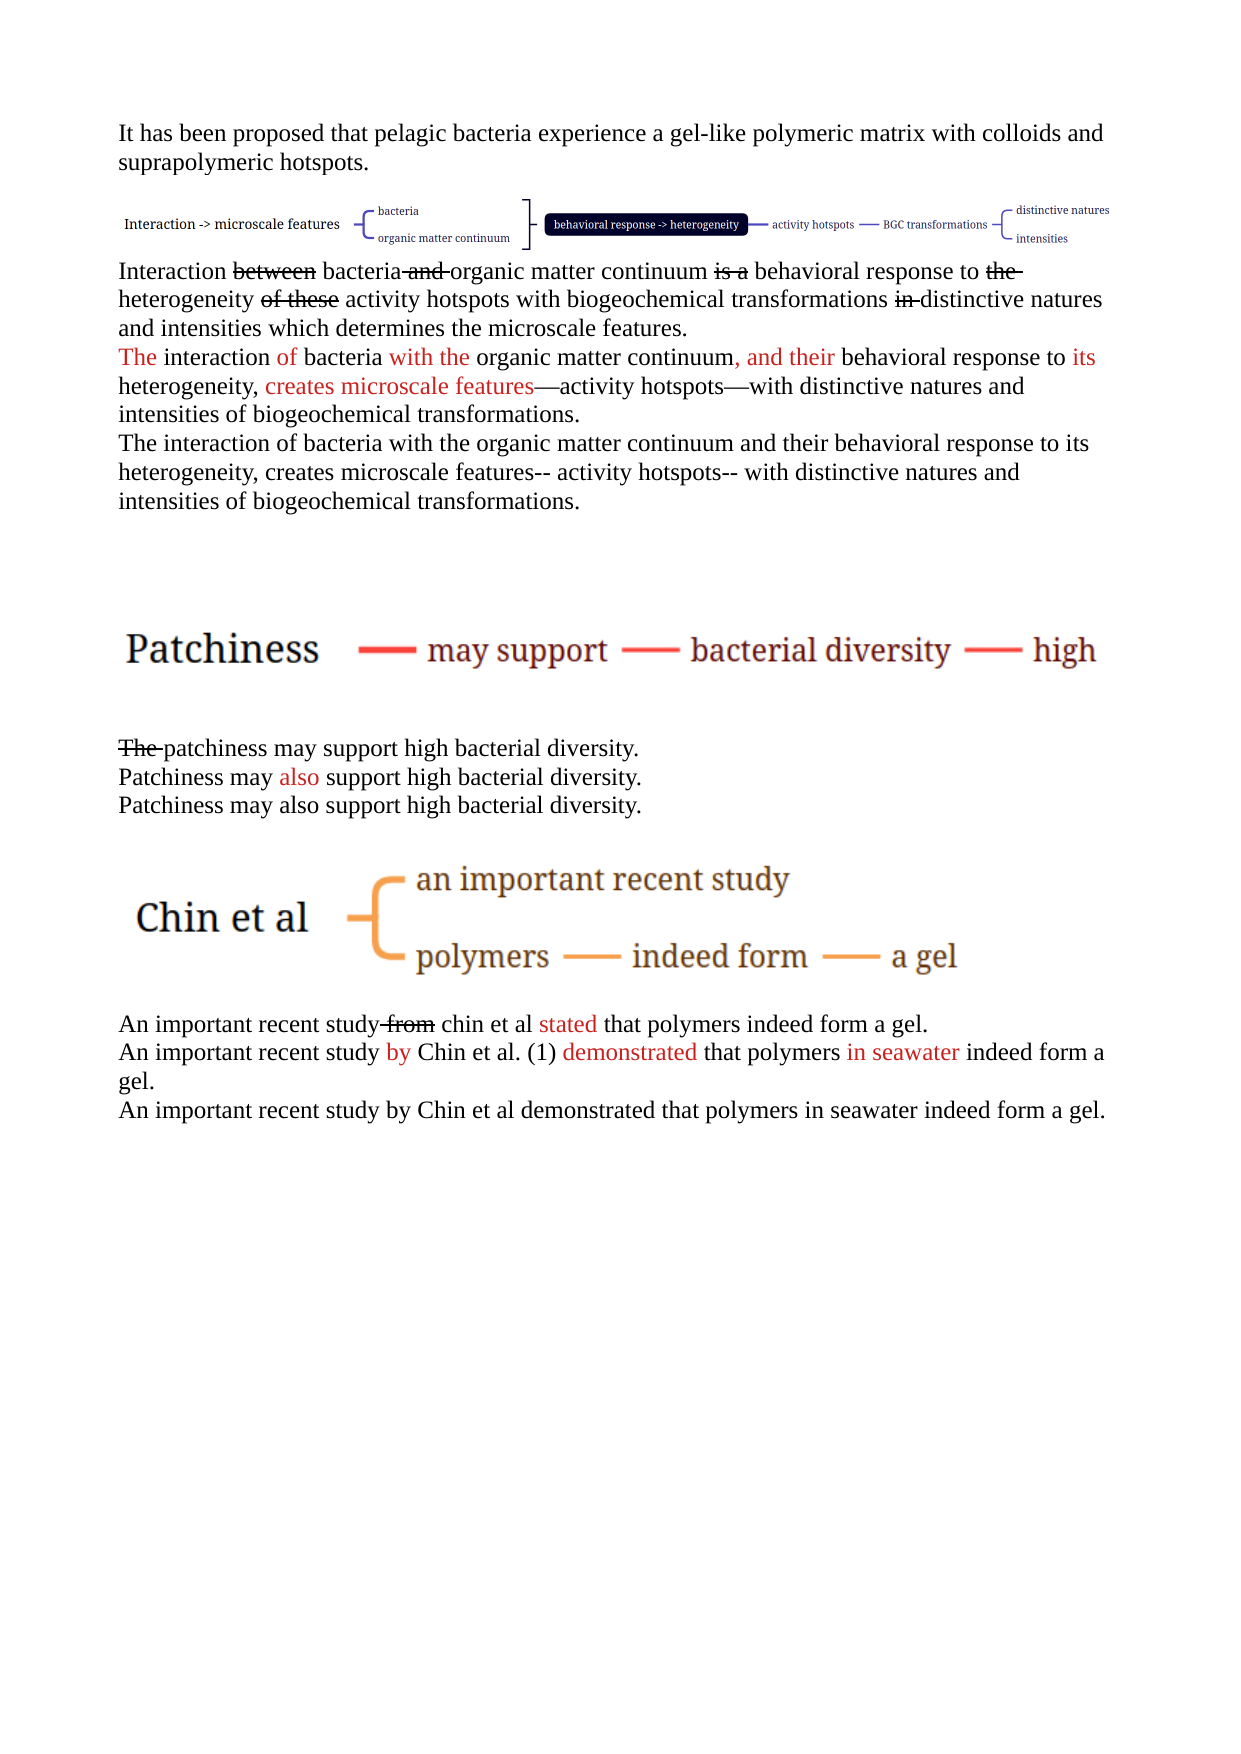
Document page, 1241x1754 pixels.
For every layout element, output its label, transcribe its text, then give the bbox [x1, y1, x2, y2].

text Interaction between bacteria and organic matter continuum is a behavioral response to the heterogeneity of these activity hotspots with biogeochemical transformations in distinctive natures and intensities which determines the microscale features. [118, 256, 1122, 342]
text The interaction of bacteria with the organic matter continuum and their behavioral response to its heterogeneity, creates microscale features-- activity hotspots-- with distinctive natures and intensities of biogeochemical transformations. [118, 428, 1122, 514]
text An important recent study by Chin et al demonstrated that polymers in seawater indeed form a gel. [118, 1095, 1122, 1124]
text Patchiness may also support high bacterial diversity. [118, 762, 1122, 790]
picture [118, 819, 1123, 1009]
text Patchiness may also support high bacterial diversity. [118, 790, 1122, 819]
text An important recent study by Chin et al. (1) demonstrated that polymers in seawater indeed form a gel. [118, 1037, 1122, 1095]
text It has been proposed that pelagic bacteria experience a gel-like polymeric matrix with colloids and suprapolymeric hotspots. [118, 118, 1122, 175]
picture [118, 175, 1123, 256]
text The interaction of bacteria with the organic matter continuum, and their behavioral response to its heterogeneity, creates microscale features—activity hotspots—with distinctive natures and intensities of biogeochemical transformations. [118, 342, 1122, 428]
picture [118, 543, 1123, 733]
text An important recent study from chin et al stated that polymers indeed form a gel. [118, 1009, 1122, 1037]
text The patchiness may support high bacterial diversity. [118, 733, 1122, 762]
